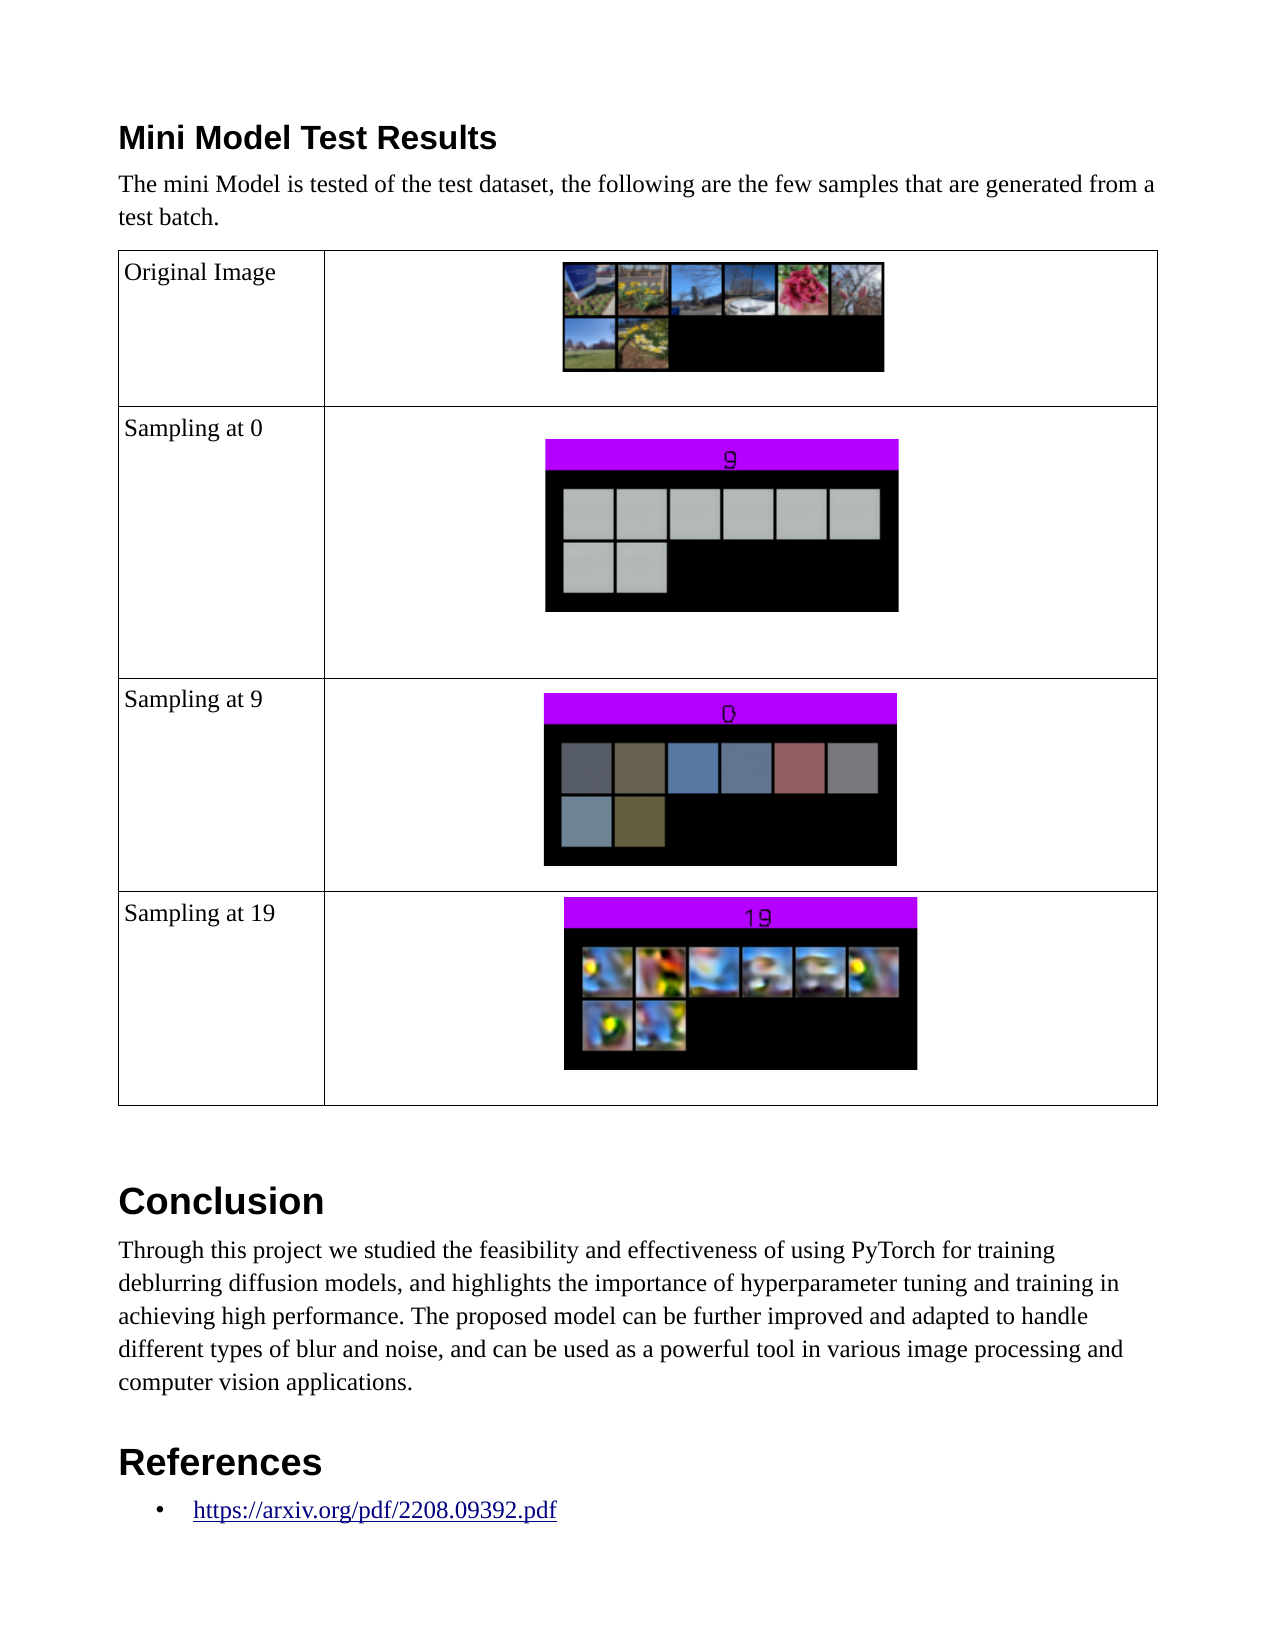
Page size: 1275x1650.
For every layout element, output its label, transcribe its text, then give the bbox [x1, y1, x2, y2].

picture [562, 262, 885, 372]
table_cell Sampling at 0 [119, 407, 324, 677]
table_cell Sampling at 9 [119, 679, 324, 891]
picture [545, 439, 899, 612]
picture [543, 693, 897, 866]
list https://arxiv.org/pdf/2208.09392.pdf [156, 1496, 1157, 1524]
table_cell [325, 407, 1157, 677]
text Through this project we studied the feasibility and effectiveness of using PyTorch for training deblurring diffusion models, and highlights the importance of hyperparameter tuning and training in achieving high performance. The proposed model can be further improved and adapted to handle different types of blur and noise, and can be used as a powerful tool in various image processing and computer vision applications. [118, 1235, 1157, 1396]
picture [564, 897, 918, 1070]
table_header [325, 251, 1157, 406]
table_cell [325, 679, 1157, 891]
subtitle Mini Model Test Results [118, 118, 1157, 157]
table_cell [325, 892, 1157, 1105]
table_cell Sampling at 19 [119, 892, 324, 1105]
subtitle References [118, 1439, 1157, 1483]
text The mini Model is tested of the test dataset, the following are the few samples that are generated from a test batch. [118, 169, 1157, 231]
subtitle Conclusion [118, 1178, 1157, 1222]
table_header Original Image [119, 251, 324, 406]
